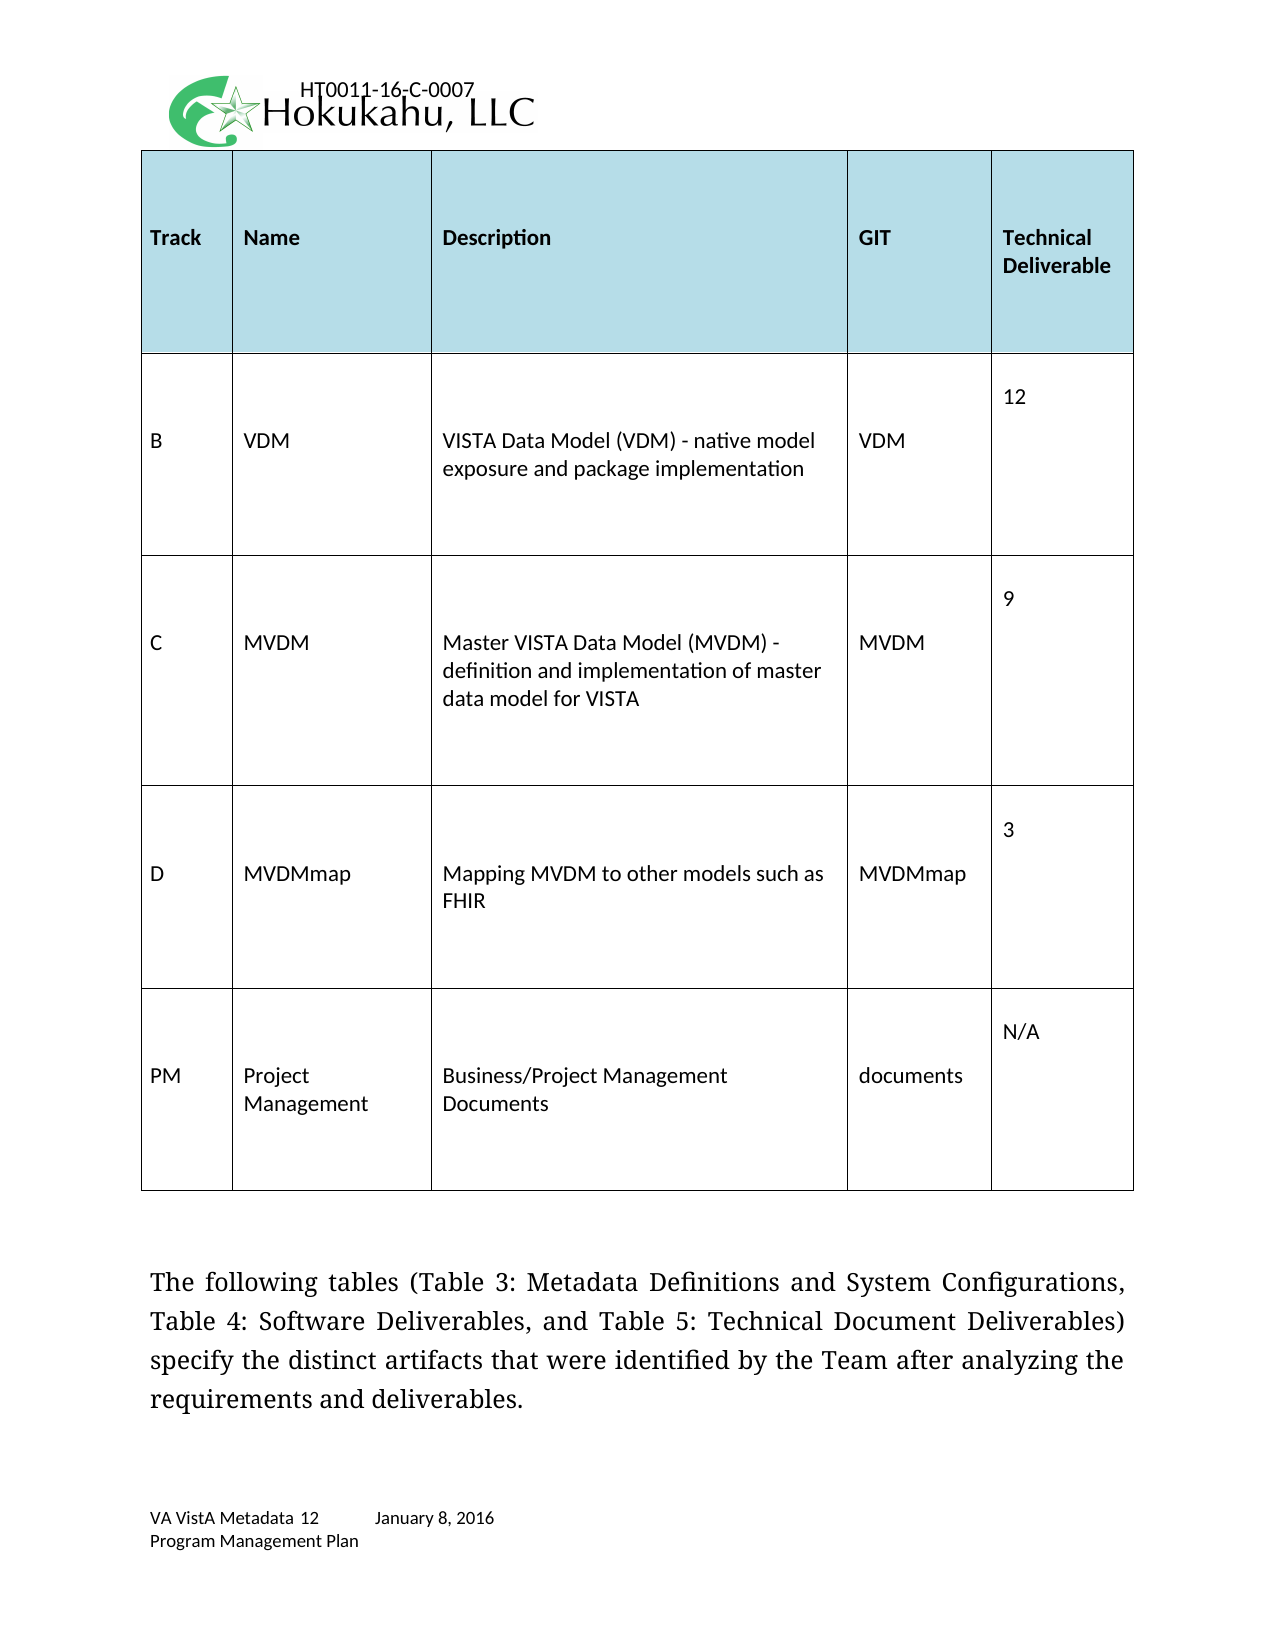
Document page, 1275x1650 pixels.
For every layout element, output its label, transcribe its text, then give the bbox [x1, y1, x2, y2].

table_cell PM [142, 989, 232, 1190]
table_cell B [142, 354, 232, 555]
table_cell MVDM [233, 556, 431, 785]
table_cell MVDMmap [848, 786, 991, 988]
table_cell Business/Project Management Documents [432, 989, 847, 1190]
table_header GIT [848, 151, 991, 352]
table_cell 9 [992, 556, 1133, 785]
table_cell MVDMmap [233, 786, 431, 988]
table_header Description [432, 151, 847, 352]
text The following tables (Table 3: Metadata Definitions and System Configurations, Table 4: Software Deliverables, and Table 5: Technical Document Deliverables) specify the distinct artifacts that were identified by the Team after analyzing the requirements and deliverables. [150, 1264, 1125, 1416]
table_cell documents [848, 989, 991, 1190]
table_header Technical Deliverable [992, 151, 1133, 352]
table_cell 12 [992, 354, 1133, 555]
table_cell Mapping MVDM to other models such as FHIR [432, 786, 847, 988]
table_cell Master VISTA Data Model (MVDM) - definition and implementation of master data model for VISTA [432, 556, 847, 785]
table_cell D [142, 786, 232, 988]
picture [168, 75, 538, 150]
table_header Track [142, 151, 232, 352]
table_cell MVDM [848, 556, 991, 785]
table_cell VDM [848, 354, 991, 555]
table_cell Project Management [233, 989, 431, 1190]
table_cell C [142, 556, 232, 785]
table_cell VDM [233, 354, 431, 555]
table_cell 3 [992, 786, 1133, 988]
table_header Name [233, 151, 431, 352]
table_cell N/A [992, 989, 1133, 1190]
table_cell VISTA Data Model (VDM) - native model exposure and package implementation [432, 354, 847, 555]
